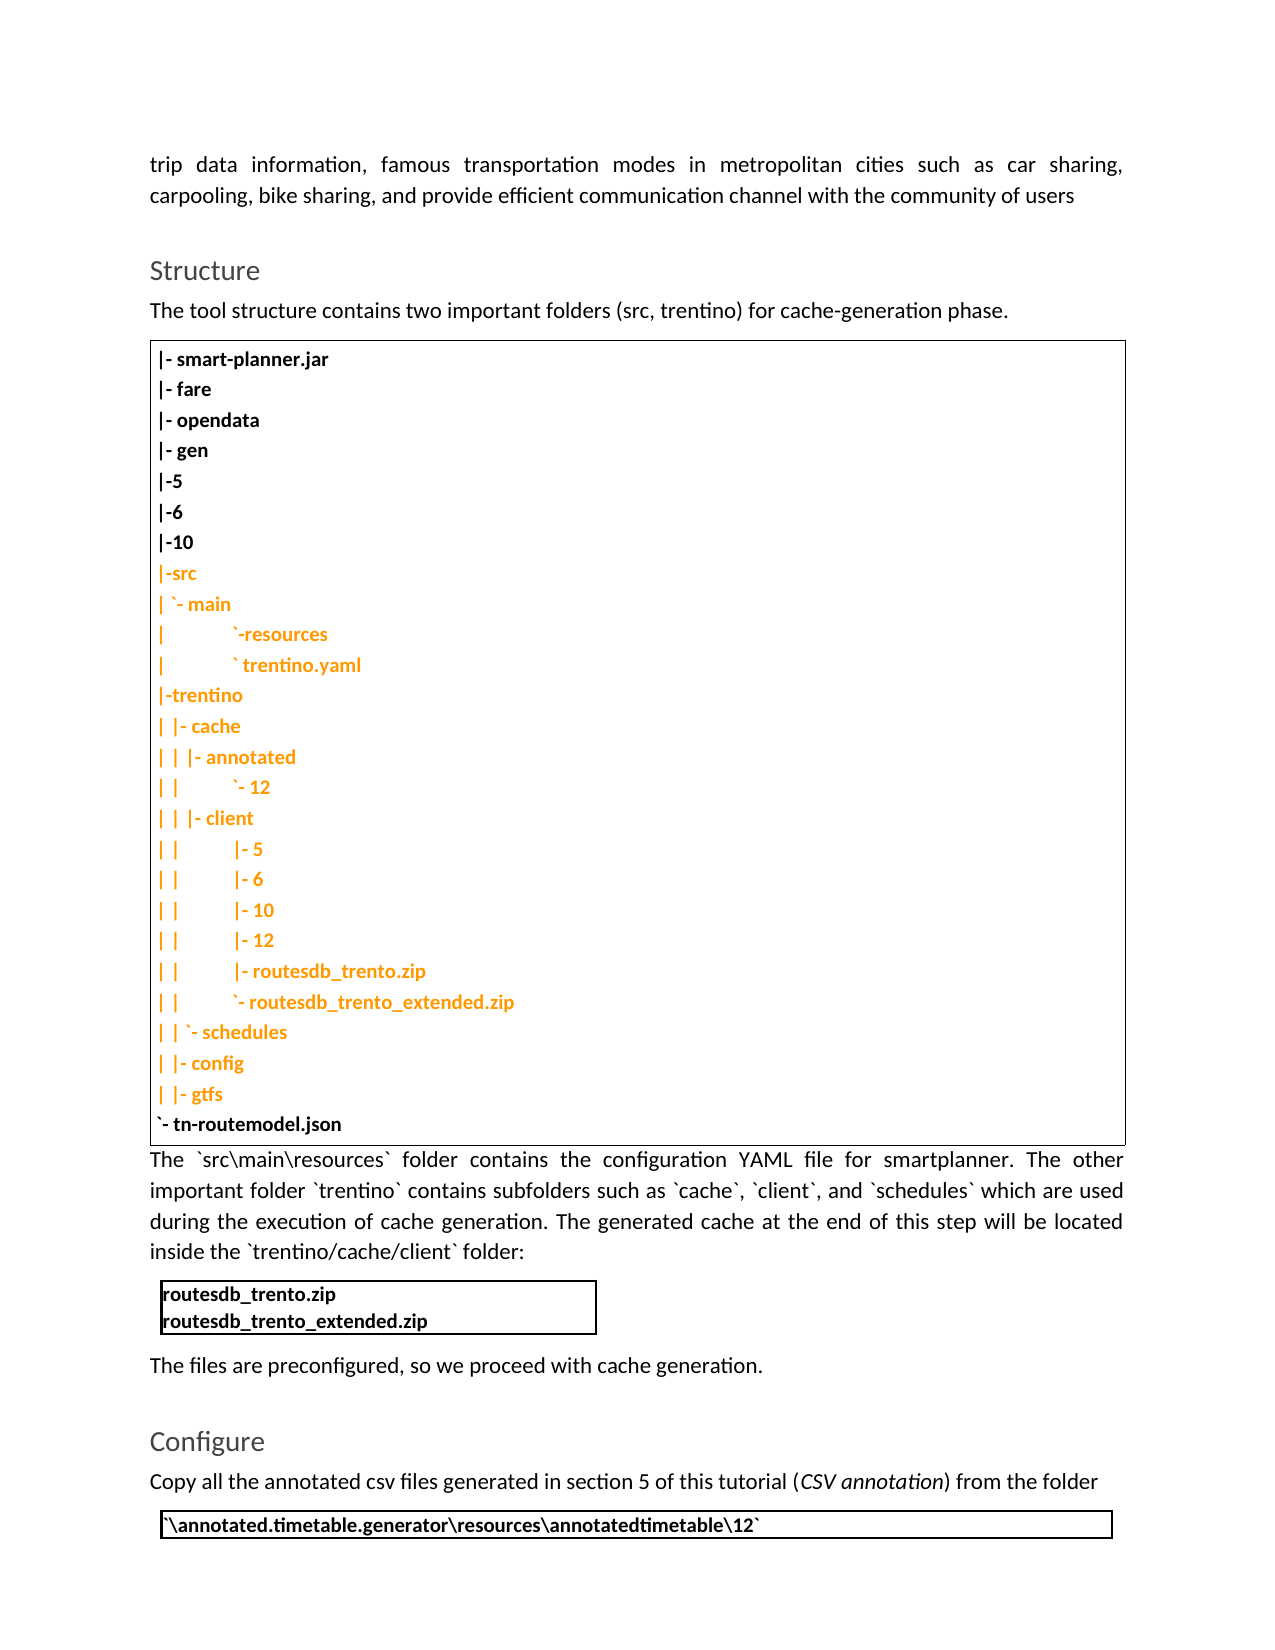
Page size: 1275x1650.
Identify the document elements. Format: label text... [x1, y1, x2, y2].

text The tool structure contains two important folders (src, trentino) for cache-generation phase. [149, 296, 1125, 324]
text The `src\main\resources` folder contains the configuration YAML file for smartplanner. The other important folder `trentino` contains subfolders such as `cache`, `client`, and `schedules` which are used during the execution of cache generation. The generated cache at the end of this step will be located inside the `trentino/cache/client` folder: [149, 1146, 1125, 1266]
subtitle Configure [149, 1423, 1125, 1459]
subtitle Structure [149, 252, 1125, 287]
text `\annotated.timetable.generator\resources\annotatedtimetable\12` [163, 1512, 1111, 1537]
text trip data information, famous transportation modes in metropolitan cities such as car sharing, carpooling, bike sharing, and provide efficient communication channel with the community of users [149, 150, 1125, 209]
text Copy all the annotated csv files generated in section 5 of this tutorial (CSV annotation) from the folder [149, 1467, 1125, 1495]
text routesdb_trento.zip routesdb_trento_extended.zip [163, 1282, 595, 1333]
table_header |- smart-planner.jar |- fare |- opendata |- gen |-5 |-6 |-10 |-src | `- main | `-resources | ` trentino.yaml |-trentino | |- cache | | |- annotated | | `- 12 | | |- client | | |- 5 | | |- 6 | | |- 10 | | |- 12 | | |- routesdb_trento.zip | | `- routesdb_trento_extended.zip | | `- schedules | |- config | |- gtfs `- tn-routemodel.json [151, 341, 1125, 1145]
text The files are preconfigured, so we proceed with cache generation. [149, 1352, 1125, 1379]
